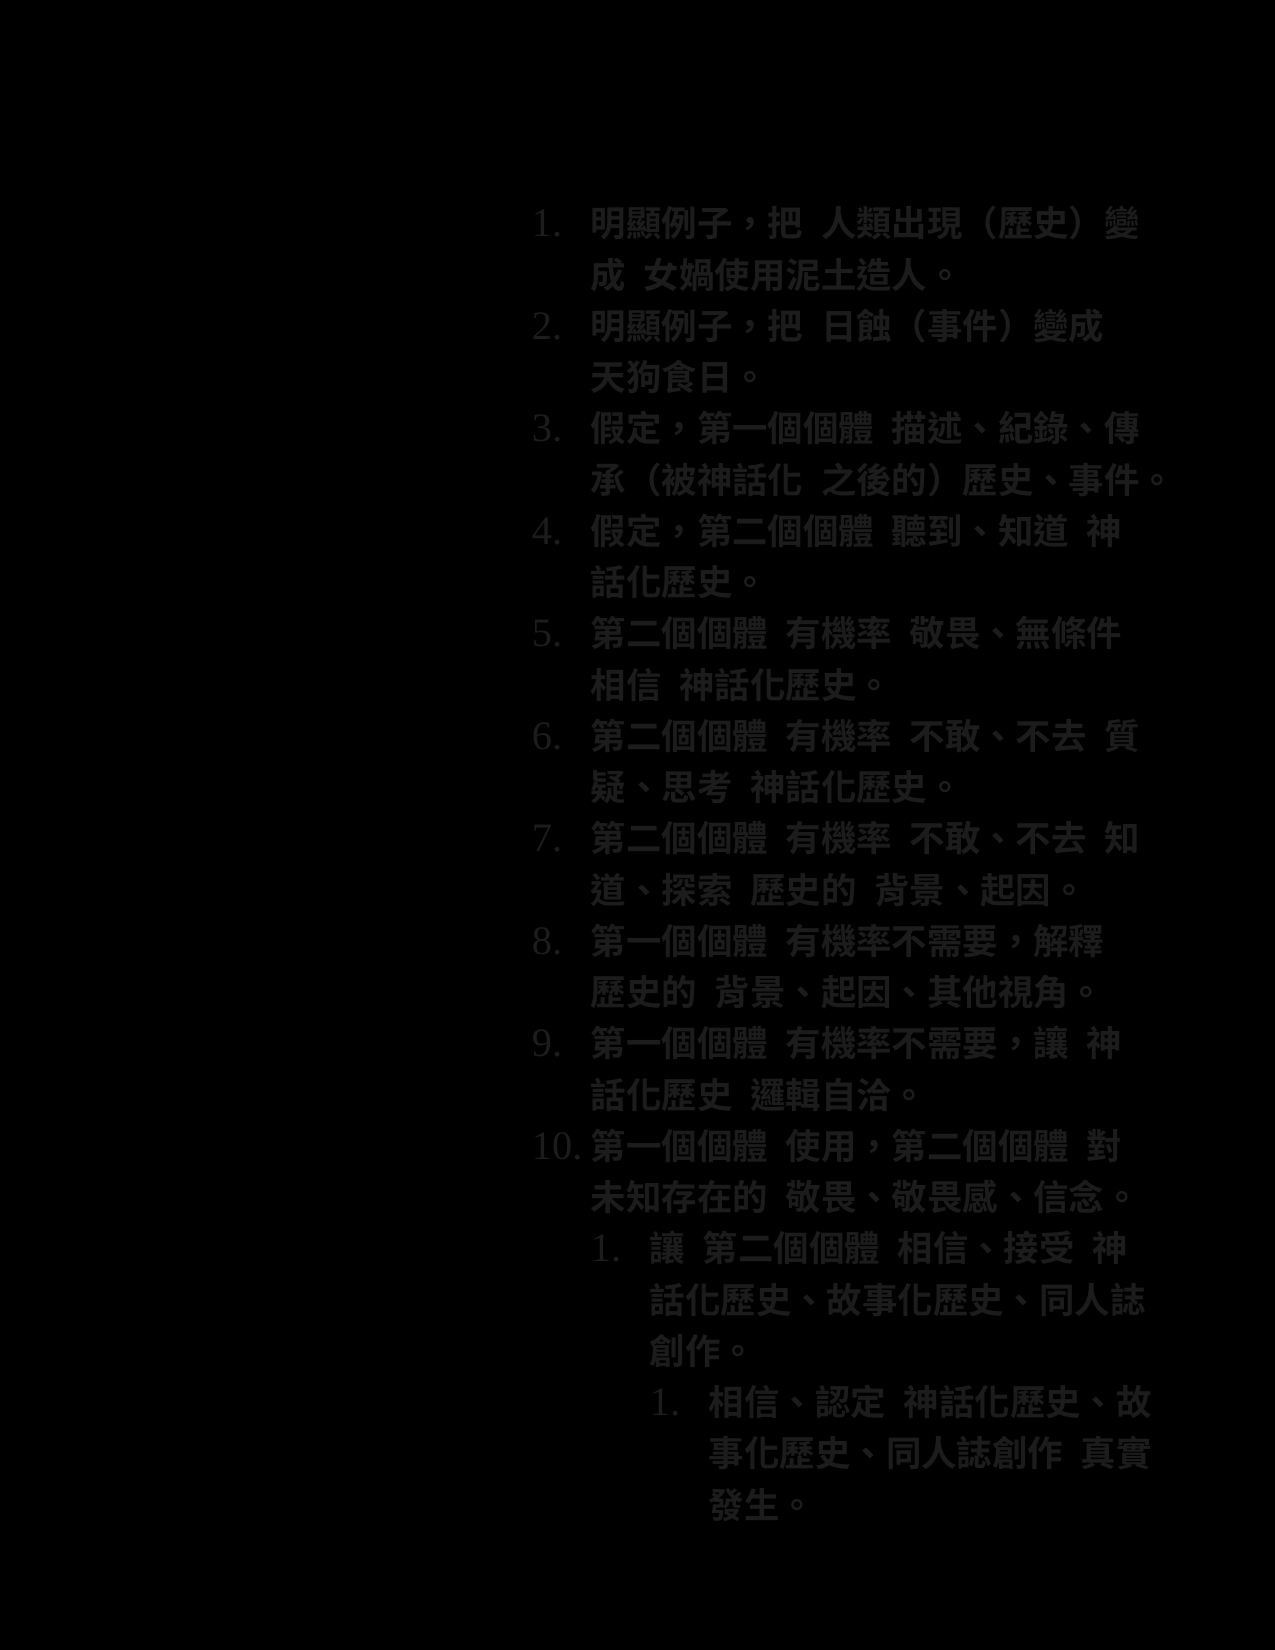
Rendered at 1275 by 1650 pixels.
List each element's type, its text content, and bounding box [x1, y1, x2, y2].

list 明顯例子，把 日蝕（事件）變成 天狗食日。 [532, 298, 1157, 401]
list 第二個個體 有機率 敬畏、無條件相信 神話化歷史。 [532, 606, 1157, 708]
list 假定，第一個個體 描述、紀錄、傳承（被神話化 之後的）歷史、事件。 [532, 401, 1157, 503]
list 第二個個體 有機率 不敢、不去 知道、探索 歷史的 背景、起因。 [532, 811, 1157, 913]
list 第一個個體 有機率不需要，讓 神話化歷史 邏輯自洽。 [532, 1016, 1157, 1118]
list 明顯例子，把 人類出現（歷史）變成 女媧使用泥土造人。 [532, 196, 1157, 298]
list 相信、認定 神話化歷史、故事化歷史、同人誌創作 真實發生。 [649, 1374, 1157, 1528]
list 假定，第二個個體 聽到、知道 神話化歷史。 [532, 503, 1157, 606]
list 讓 第二個個體 相信、接受 神話化歷史、故事化歷史、同人誌創作。 [591, 1221, 1157, 1374]
list 第一個個體 使用，第二個個體 對 未知存在的 敬畏、敬畏感、信念。 [532, 1118, 1157, 1221]
list 第二個個體 有機率 不敢、不去 質疑、思考 神話化歷史。 [532, 708, 1157, 811]
list 第一個個體 有機率不需要，解釋 歷史的 背景、起因、其他視角。 [532, 913, 1157, 1016]
